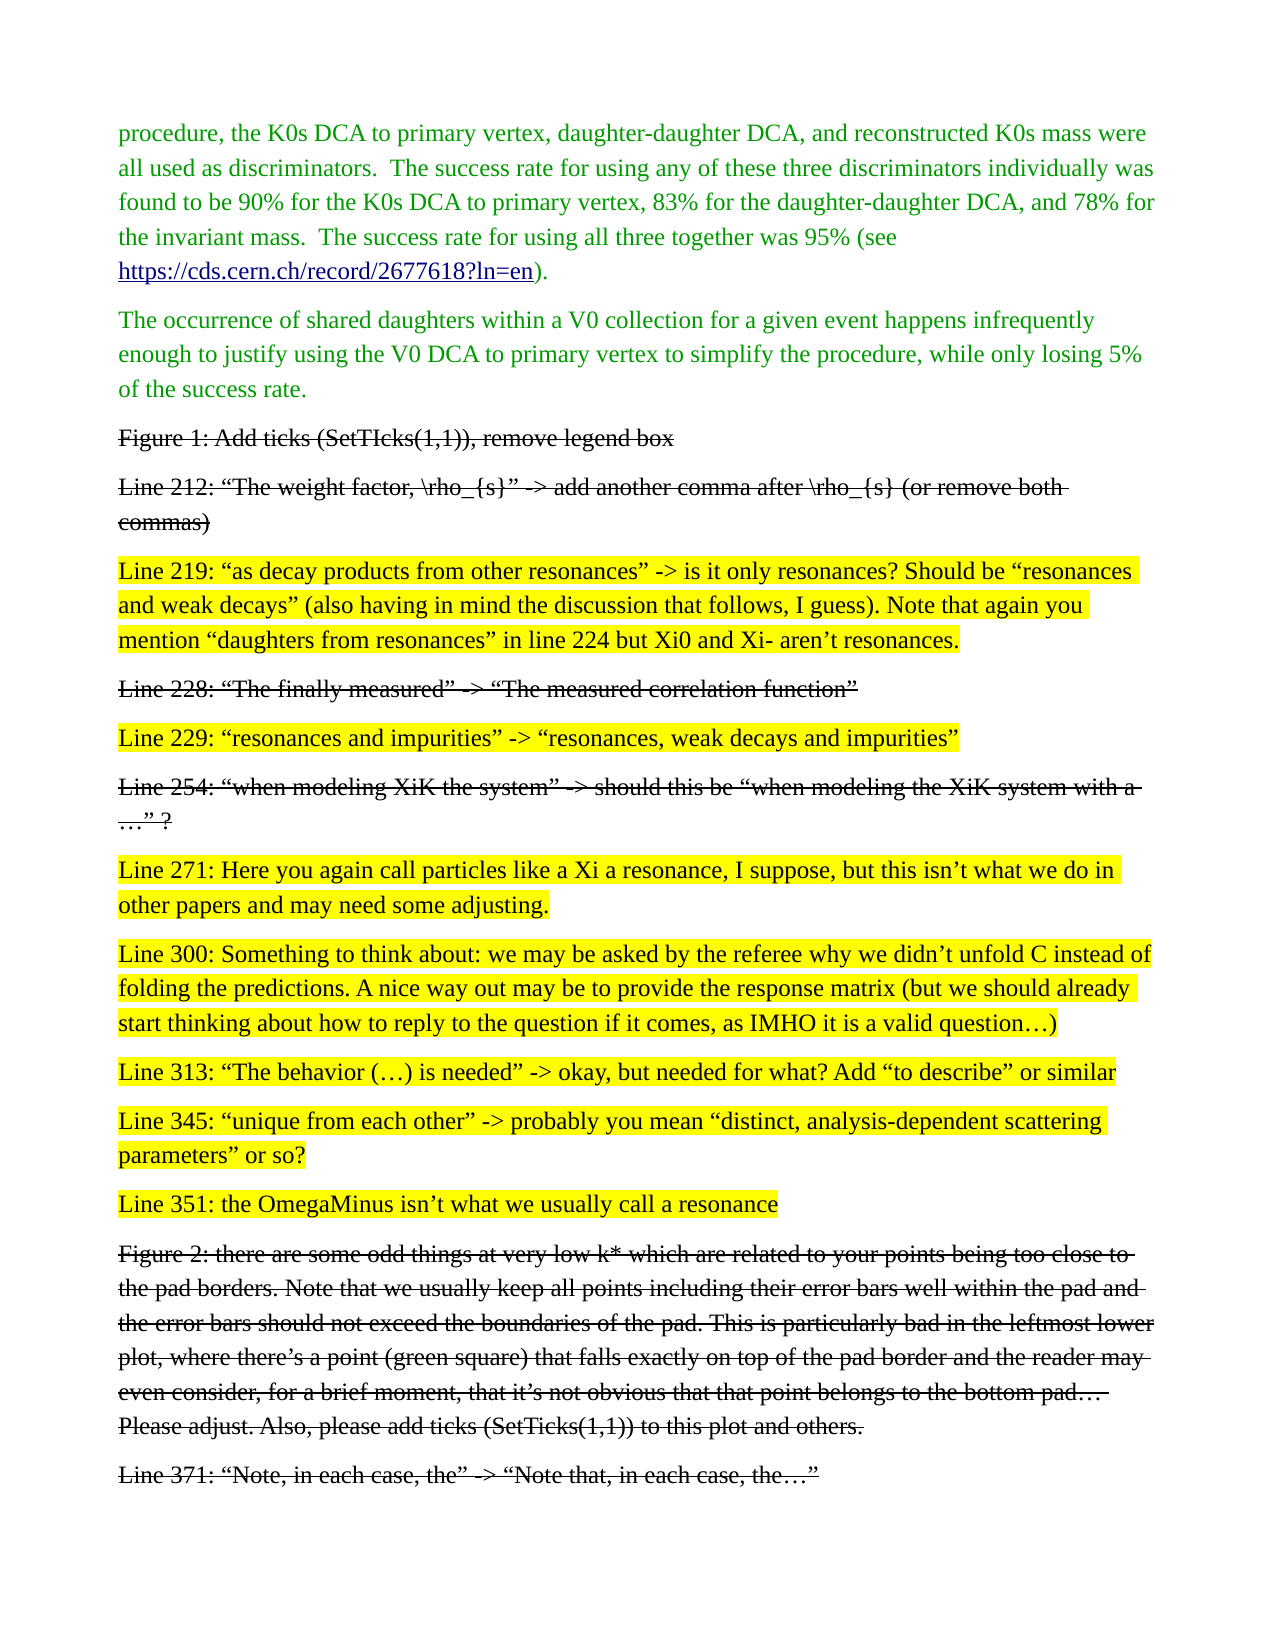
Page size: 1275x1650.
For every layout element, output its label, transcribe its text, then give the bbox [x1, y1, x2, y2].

text Line 254: “when modeling XiK the system” -> should this be “when modeling the XiK system with a …” ? [118, 772, 1157, 835]
text Line 228: “The finally measured” -> “The measured correlation function” [118, 674, 1157, 702]
text Line 212: “The weight factor, \rho_{s}” -> add another comma after \rho_{s} (or remove both commas) [118, 472, 1157, 535]
text Line 371: “Note, in each case, the” -> “Note that, in each case, the…” [118, 1460, 1157, 1489]
text Line 351: the OmegaMinus isn’t what we usually call a resonance [118, 1189, 1157, 1218]
text Line 271: Here you again call particles like a Xi a resonance, I suppose, but this isn’t what we do in other papers and may need some adjusting. [118, 855, 1157, 919]
text Line 313: “The behavior (…) is needed” -> okay, but needed for what? Add “to describe” or similar [118, 1057, 1157, 1086]
text Line 229: “resonances and impurities” -> “resonances, weak decays and impurities” [118, 723, 1157, 752]
text procedure, the K0s DCA to primary vertex, daughter-daughter DCA, and reconstructed K0s mass were all used as discriminators. The success rate for using any of these three discriminators individually was found to be 90% for the K0s DCA to primary vertex, 83% for the daughter-daughter DCA, and 78% for the invariant mass. The success rate for using all three together was 95% (see https://cds.cern.ch/record/2677618?ln=en). [118, 118, 1157, 285]
text Figure 1: Add ticks (SetTIcks(1,1)), remove legend box [118, 423, 1157, 452]
text Line 219: “as decay products from other resonances” -> is it only resonances? Should be “resonances and weak decays” (also having in mind the discussion that follows, I guess). Note that again you mention “daughters from resonances” in line 224 but Xi0 and Xi- aren’t resonances. [118, 556, 1157, 653]
text The occurrence of shared daughters within a V0 collection for a given event happens infrequently enough to justify using the V0 DCA to primary vertex to simplify the procedure, while only losing 5% of the success rate. [118, 305, 1157, 403]
text Figure 2: there are some odd things at very low k* which are related to your points being too close to the pad borders. Note that we usually keep all points including their error bars well within the pad and the error bars should not exceed the boundaries of the pad. This is particularly bad in the leftmost lower plot, where there’s a point (green square) that falls exactly on top of the pad border and the reader may even consider, for a brief moment, that it’s not obvious that that point belongs to the bottom pad… Please adjust. Also, please add ticks (SetTicks(1,1)) to this plot and others. [118, 1239, 1157, 1440]
text Line 345: “unique from each other” -> probably you mean “distinct, analysis-dependent scattering parameters” or so? [118, 1106, 1157, 1169]
text Line 300: Something to think about: we may be asked by the referee why we didn’t unfold C instead of folding the predictions. A nice way out may be to provide the response matrix (but we should already start thinking about how to reply to the question if it comes, as IMHO it is a valid question…) [118, 939, 1157, 1037]
